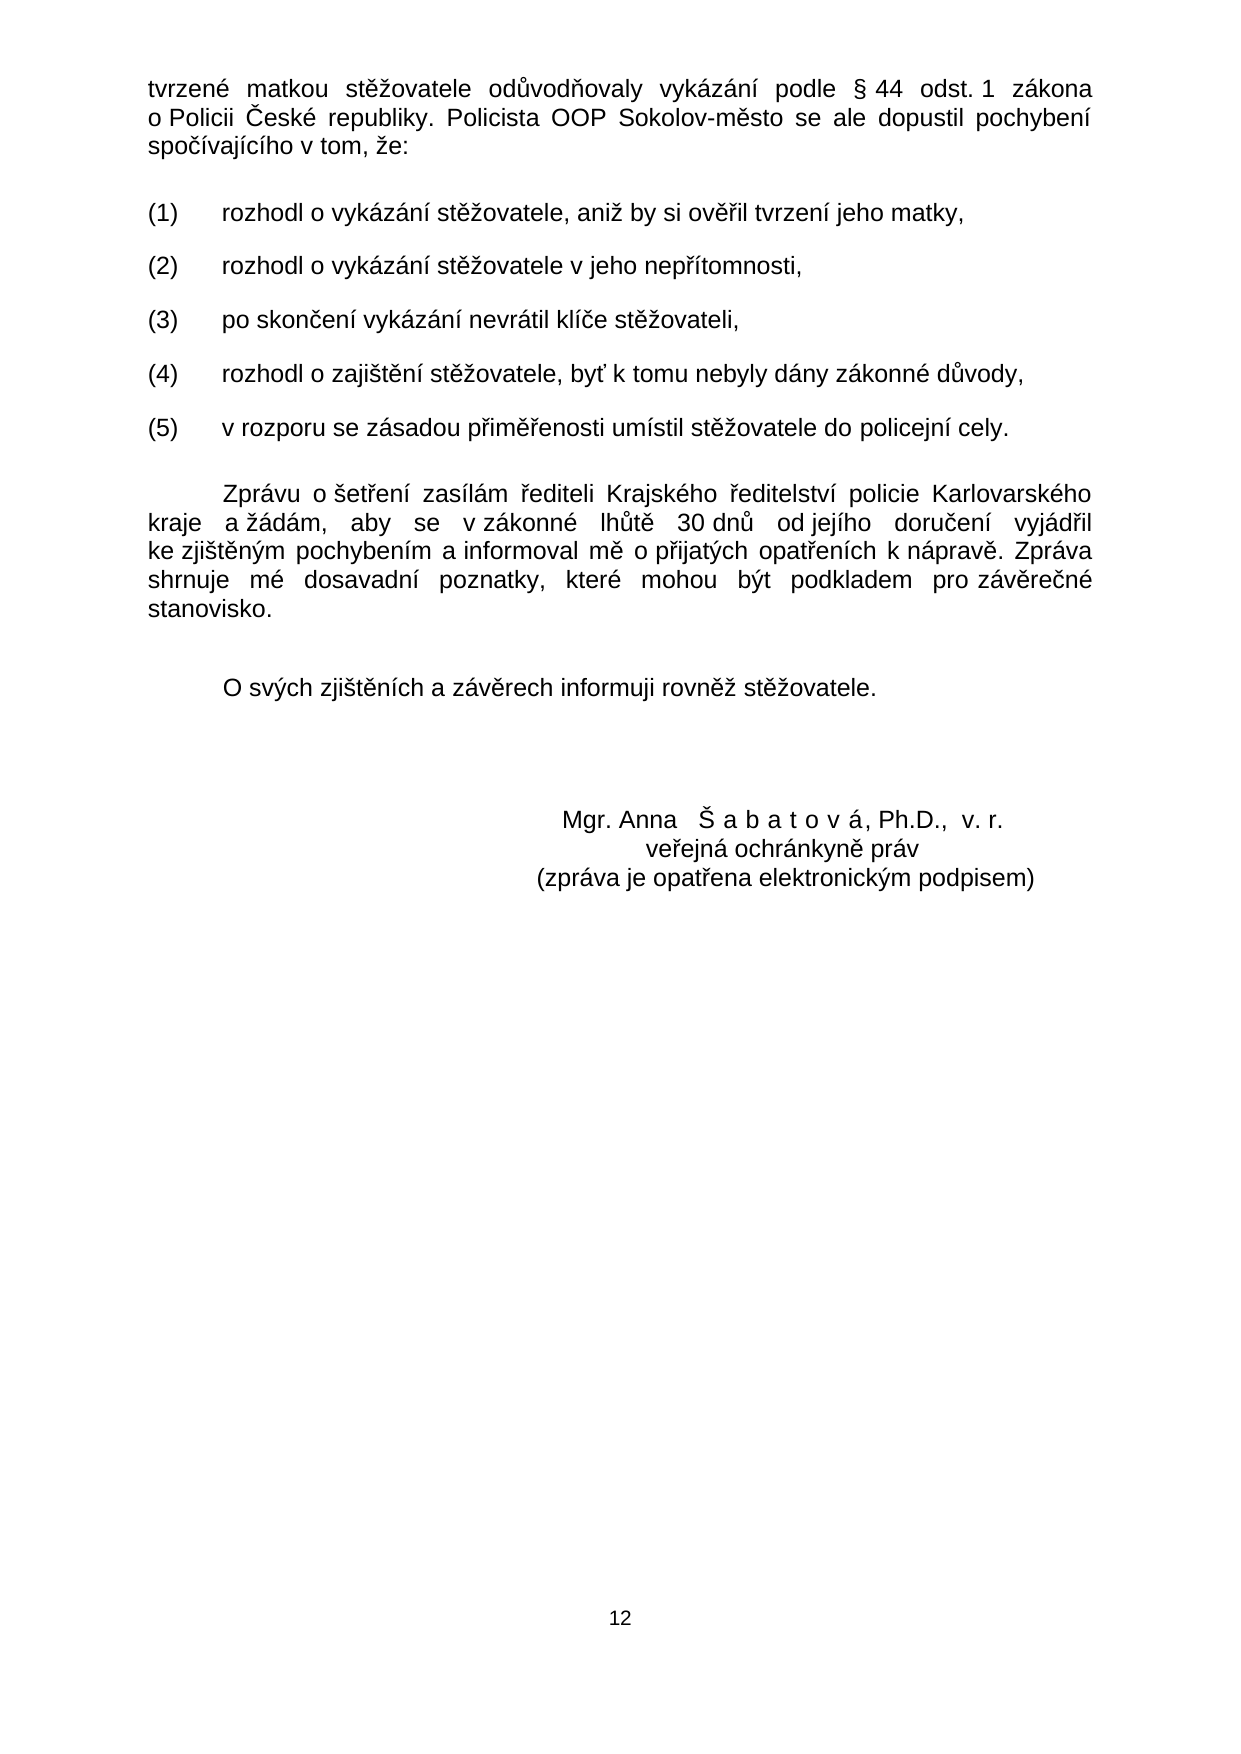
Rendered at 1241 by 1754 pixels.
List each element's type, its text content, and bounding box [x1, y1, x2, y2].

list po skončení vykázání nevrátil klíče stěžovateli, [148, 305, 1092, 334]
list rozhodl o zajištění stěžovatele, byť k tomu nebyly dány zákonné důvody, [148, 359, 1092, 388]
text (zpráva je opatřena elektronickým podpisem) [473, 863, 1092, 891]
list rozhodl o vykázání stěžovatele v jeho nepřítomnosti, [148, 251, 1092, 280]
text O svých zjištěních a závěrech informuji rovněž stěžovatele. [148, 673, 1092, 701]
text Mgr. Anna Šabatová, Ph.D., v. r. [473, 805, 1092, 834]
text veřejná ochránkyně práv [473, 834, 1092, 863]
list v rozporu se zásadou přiměřenosti umístil stěžovatele do policejní cely. [148, 413, 1092, 441]
list rozhodl o vykázání stěžovatele, aniž by si ověřil tvrzení jeho matky, [148, 198, 1092, 226]
text Zprávu o šetření zasílám řediteli Krajského ředitelství policie Karlovarského kraje a žádám, aby se v zákonné lhůtě 30 dnů od jejího doručení vyjádřil ke zjištěným pochybením a informoval mě o přijatých opatřeních k nápravě. Zpráva shrnuje mé dosavadní poznatky, které mohou být podkladem pro závěrečné stanovisko. [148, 479, 1092, 623]
text tvrzené matkou stěžovatele odůvodňovaly vykázání podle § 44 odst. 1 zákona o Policii České republiky. Policista OOP Sokolov-město se ale dopustil pochybení spočívajícího v tom, že: [148, 74, 1092, 160]
